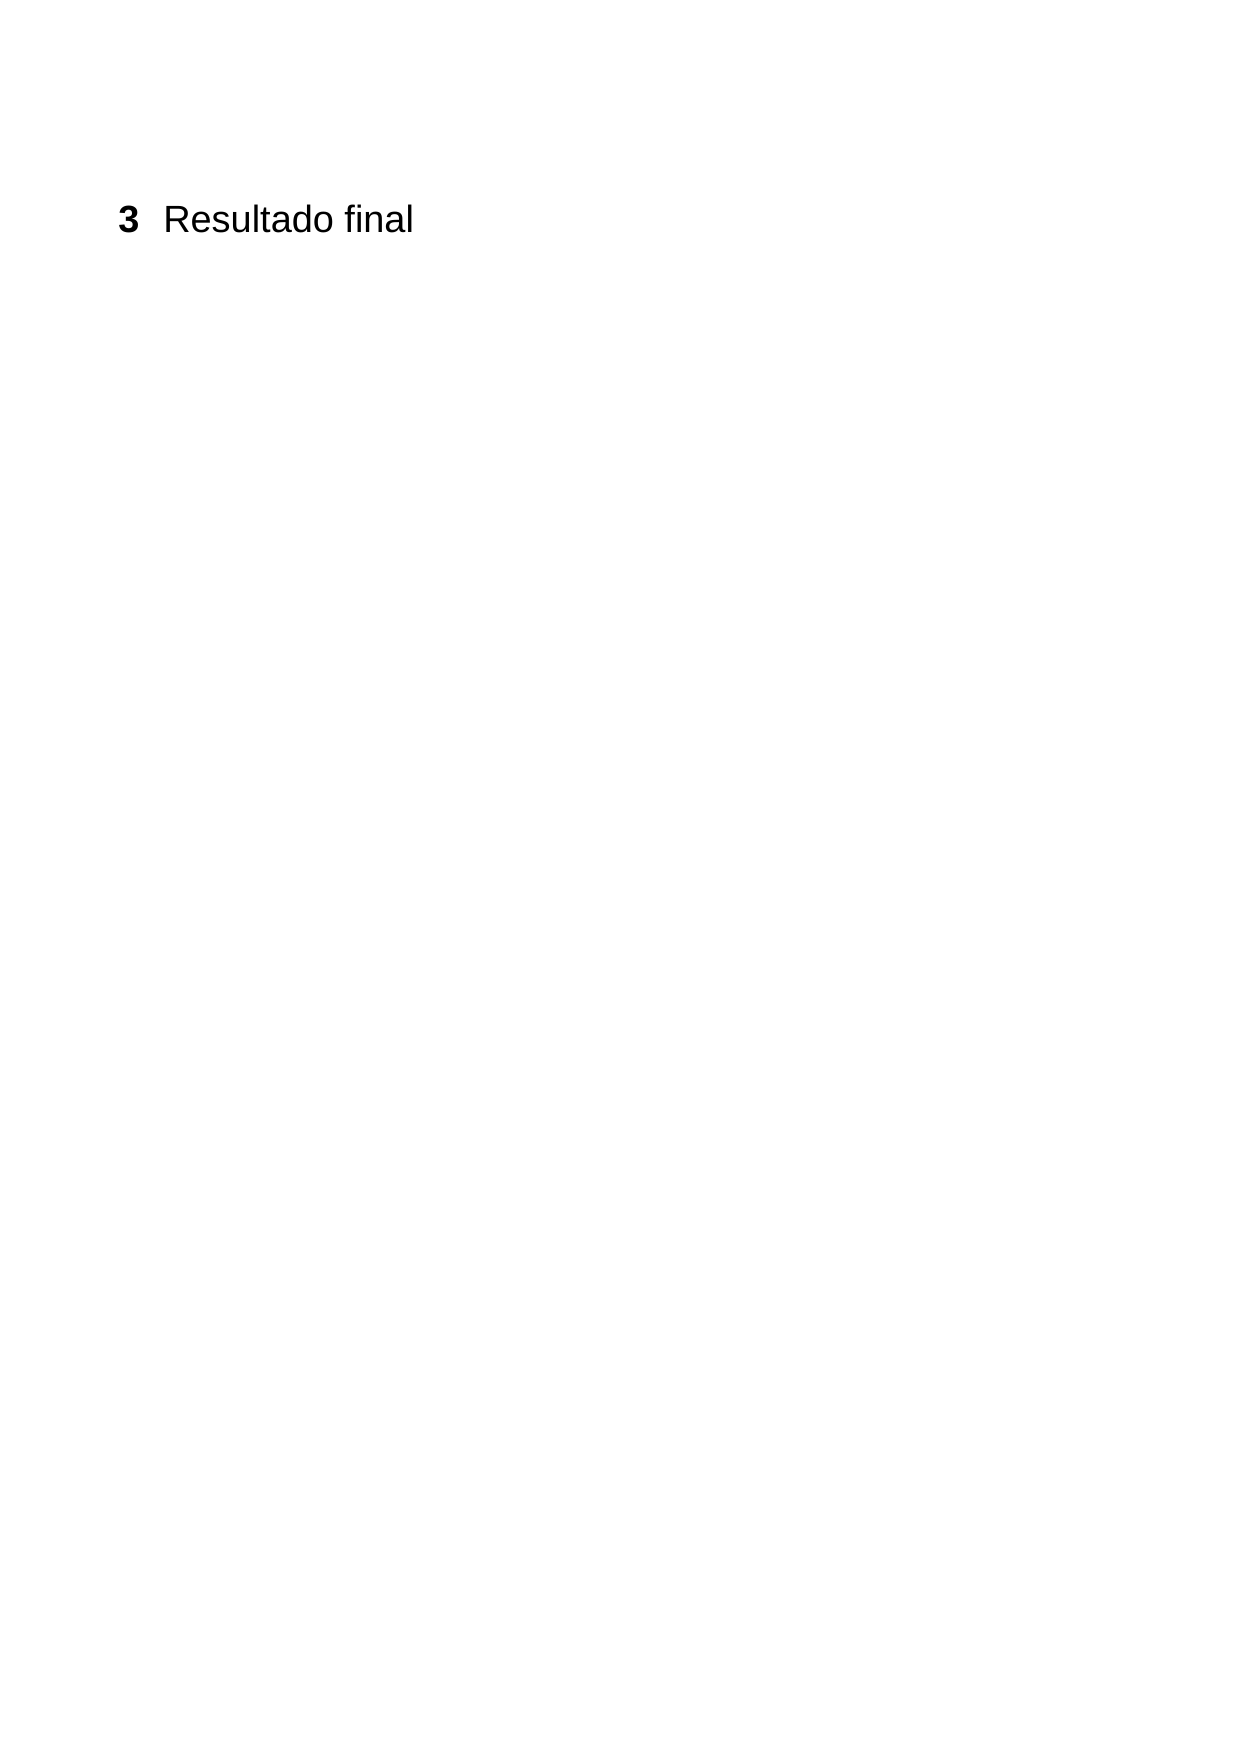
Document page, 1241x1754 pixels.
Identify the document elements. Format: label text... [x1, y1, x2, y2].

subtitle Resultado final [118, 197, 1122, 240]
